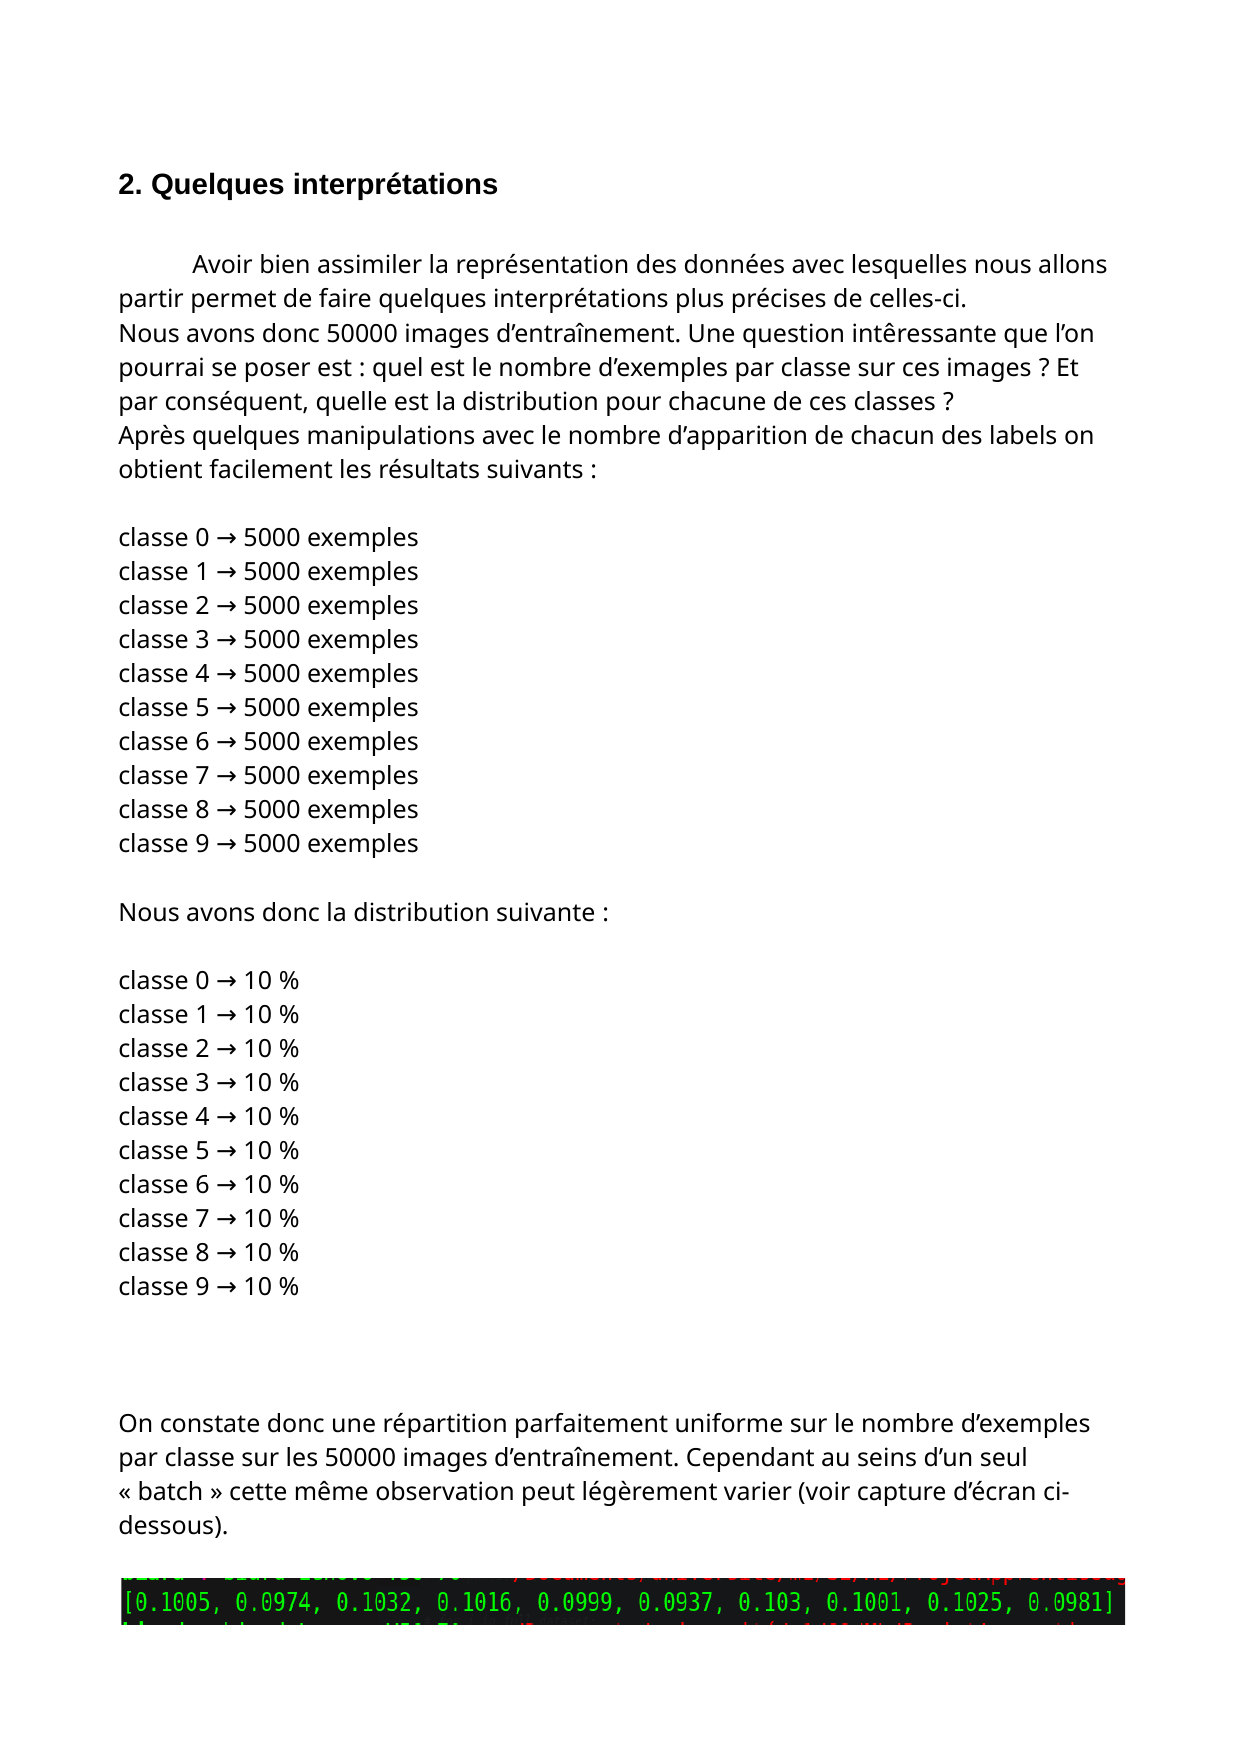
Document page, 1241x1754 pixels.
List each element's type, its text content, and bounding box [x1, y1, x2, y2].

text classe 2 → 10 % [118, 1031, 1122, 1064]
text classe 0 → 10 % [118, 962, 1122, 996]
text Nous avons donc 50000 images d’entraînement. Une question intêressante que l’on pourrai se poser est : quel est le nombre d’exemples par classe sur ces images ? Et par conséquent, quelle est la distribution pour chacune de ces classes ? [118, 315, 1122, 417]
text classe 7 → 5000 exemples [118, 758, 1122, 792]
text Nous avons donc la distribution suivante : [118, 894, 1122, 928]
text classe 5 → 10 % [118, 1133, 1122, 1167]
text classe 4 → 5000 exemples [118, 656, 1122, 690]
subtitle 2. Quelques interprétations [118, 167, 1122, 201]
text classe 8 → 5000 exemples [118, 792, 1122, 826]
text classe 4 → 10 % [118, 1099, 1122, 1133]
text classe 7 → 10 % [118, 1201, 1122, 1235]
text classe 3 → 5000 exemples [118, 622, 1122, 656]
text Avoir bien assimiler la représentation des données avec lesquelles nous allons partir permet de faire quelques interprétations plus précises de celles-ci. [118, 247, 1122, 315]
text classe 0 → 5000 exemples [118, 519, 1122, 554]
text classe 6 → 5000 exemples [118, 724, 1122, 758]
text classe 1 → 5000 exemples [118, 554, 1122, 588]
text On constate donc une répartition parfaitement uniforme sur le nombre d’exemples par classe sur les 50000 images d’entraînement. Cependant au seins d’un seul « batch » cette même observation peut légèrement varier (voir capture d’écran ci-dessous). [118, 1405, 1122, 1541]
text classe 6 → 10 % [118, 1167, 1122, 1201]
text classe 5 → 5000 exemples [118, 690, 1122, 724]
text classe 2 → 5000 exemples [118, 588, 1122, 622]
text classe 9 → 5000 exemples [118, 826, 1122, 860]
text Après quelques manipulations avec le nombre d’apparition de chacun des labels on obtient facilement les résultats suivants : [118, 417, 1122, 486]
text classe 3 → 10 % [118, 1064, 1122, 1099]
picture [121, 1578, 1126, 1625]
text classe 1 → 10 % [118, 996, 1122, 1031]
text classe 8 → 10 % [118, 1235, 1122, 1269]
text classe 9 → 10 % [118, 1269, 1122, 1303]
